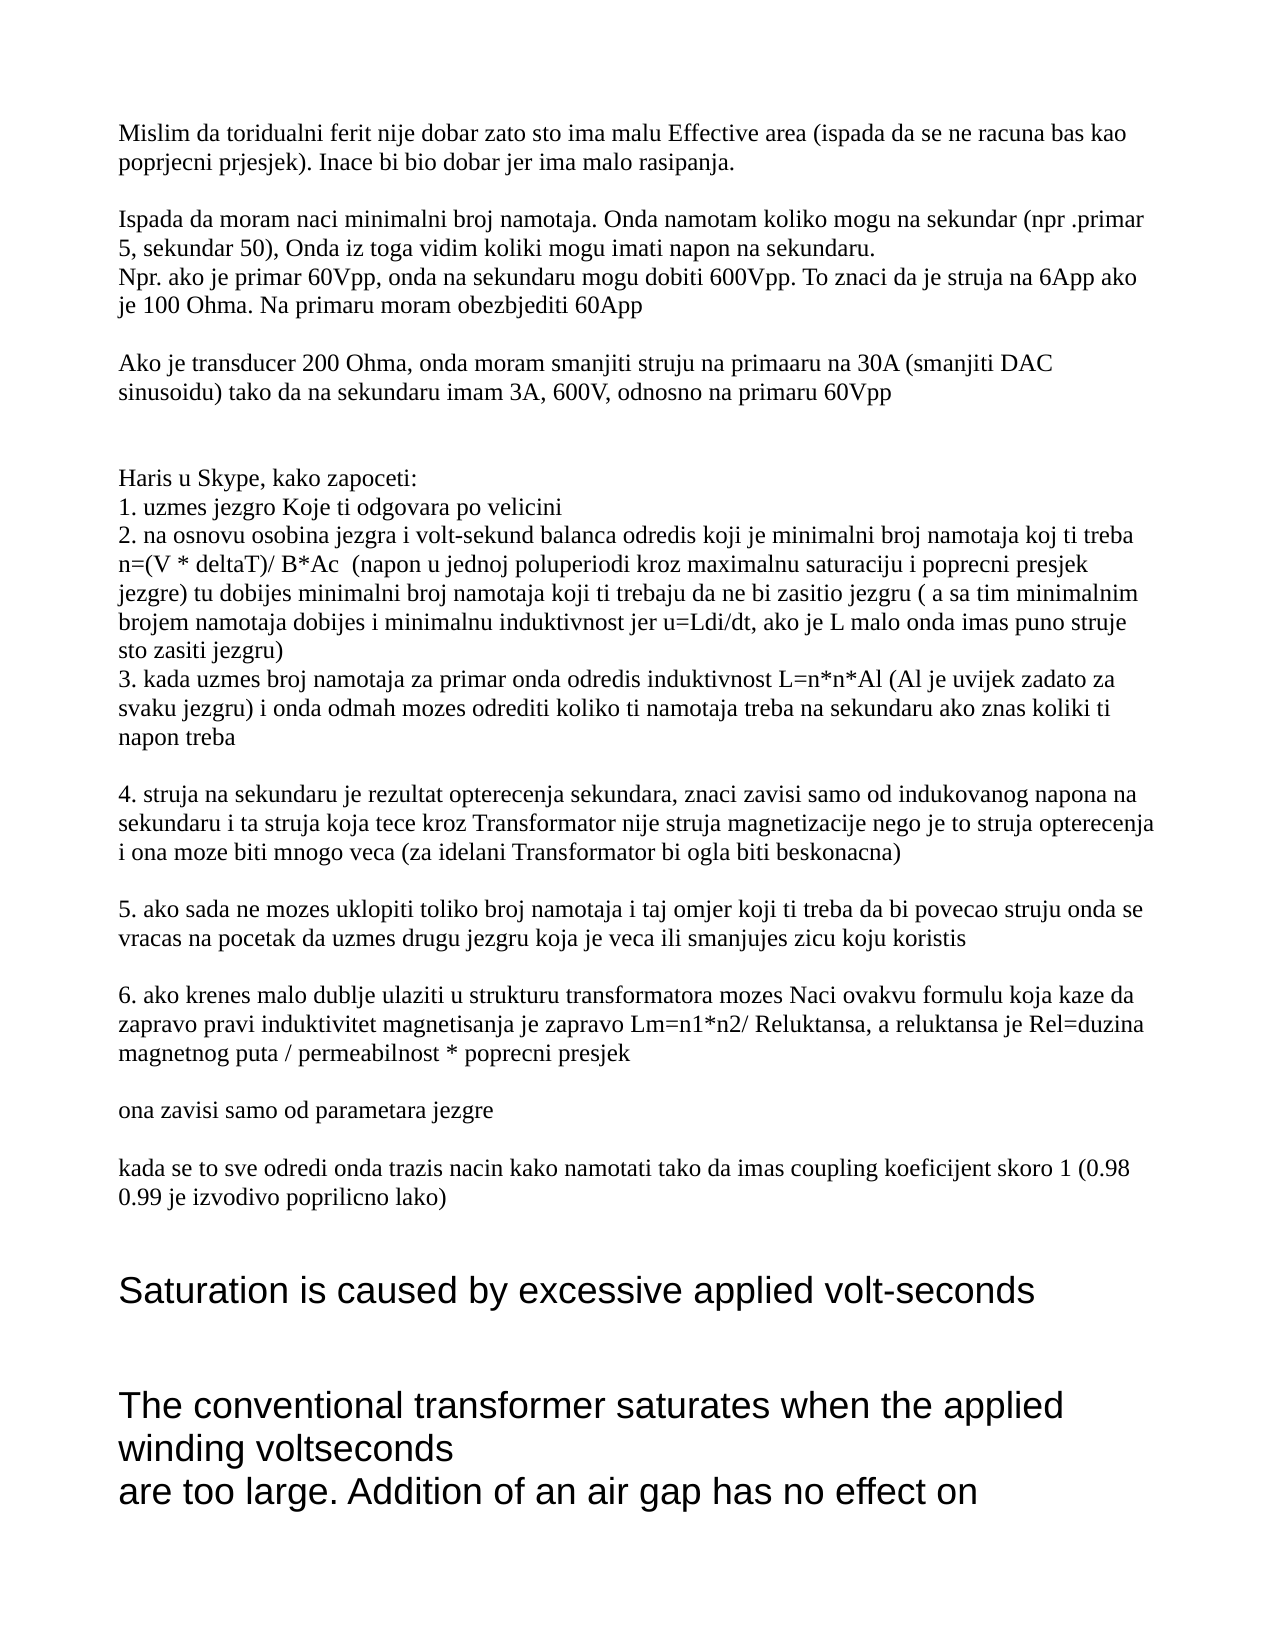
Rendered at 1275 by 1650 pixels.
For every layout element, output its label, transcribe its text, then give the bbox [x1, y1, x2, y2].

text 6. ako krenes malo dublje ulaziti u strukturu transformatora mozes Naci ovakvu formulu koja kaze da zapravo pravi induktivitet magnetisanja je zapravo Lm=n1*n2/ Reluktansa, a reluktansa je Rel=duzina magnetnog puta / permeabilnost * poprecni presjek [118, 981, 1157, 1067]
text 2. na osnovu osobina jezgra i volt-sekund balanca odredis koji je minimalni broj namotaja koj ti treba n=(V * deltaT)/ B*Ac (napon u jednoj poluperiodi kroz maximalnu saturaciju i poprecni presjek jezgre) tu dobijes minimalni broj namotaja koji ti trebaju da ne bi zasitio jezgru ( a sa tim minimalnim brojem namotaja dobijes i minimalnu induktivnost jer u=Ldi/dt, ako je L malo onda imas puno struje sto zasiti jezgru) [118, 521, 1157, 664]
text Npr. ako je primar 60Vpp, onda na sekundaru mogu dobiti 600Vpp. To znaci da je struja na 6App ako je 100 Ohma. Na primaru moram obezbjediti 60App [118, 262, 1157, 319]
text ona zavisi samo od parametara jezgre [118, 1096, 1157, 1124]
text Ako je transducer 200 Ohma, onda moram smanjiti struju na primaaru na 30A (smanjiti DAC sinusoidu) tako da na sekundaru imam 3A, 600V, odnosno na primaru 60Vpp [118, 348, 1157, 406]
text The conventional transformer saturates when the applied winding voltseconds [118, 1383, 1157, 1469]
text 3. kada uzmes broj namotaja za primar onda odredis induktivnost L=n*n*Al (Al je uvijek zadato za svaku jezgru) i onda odmah mozes odrediti koliko ti namotaja treba na sekundaru ako znas koliki ti napon treba [118, 664, 1157, 751]
text Saturation is caused by excessive applied volt-seconds [118, 1268, 1157, 1311]
text kada se to sve odredi onda trazis nacin kako namotati tako da imas coupling koeficijent skoro 1 (0.98 0.99 je izvodivo poprilicno lako) [118, 1153, 1157, 1211]
text Mislim da toridualni ferit nije dobar zato sto ima malu Effective area (ispada da se ne racuna bas kao poprjecni prjesjek). Inace bi bio dobar jer ima malo rasipanja. [118, 118, 1157, 176]
text 4. struja na sekundaru je rezultat opterecenja sekundara, znaci zavisi samo od indukovanog napona na sekundaru i ta struja koja tece kroz Transformator nije struja magnetizacije nego je to struja opterecenja i ona moze biti mnogo veca (za idelani Transformator bi ogla biti beskonacna) [118, 779, 1157, 866]
text are too large. Addition of an air gap has no effect on [118, 1469, 1157, 1512]
text Haris u Skype, kako zapoceti: [118, 463, 1157, 492]
text Ispada da moram naci minimalni broj namotaja. Onda namotam koliko mogu na sekundar (npr .primar 5, sekundar 50), Onda iz toga vidim koliki mogu imati napon na sekundaru. [118, 204, 1157, 262]
text 1. uzmes jezgro Koje ti odgovara po velicini [118, 492, 1157, 521]
text 5. ako sada ne mozes uklopiti toliko broj namotaja i taj omjer koji ti treba da bi povecao struju onda se vracas na pocetak da uzmes drugu jezgru koja je veca ili smanjujes zicu koju koristis [118, 894, 1157, 952]
